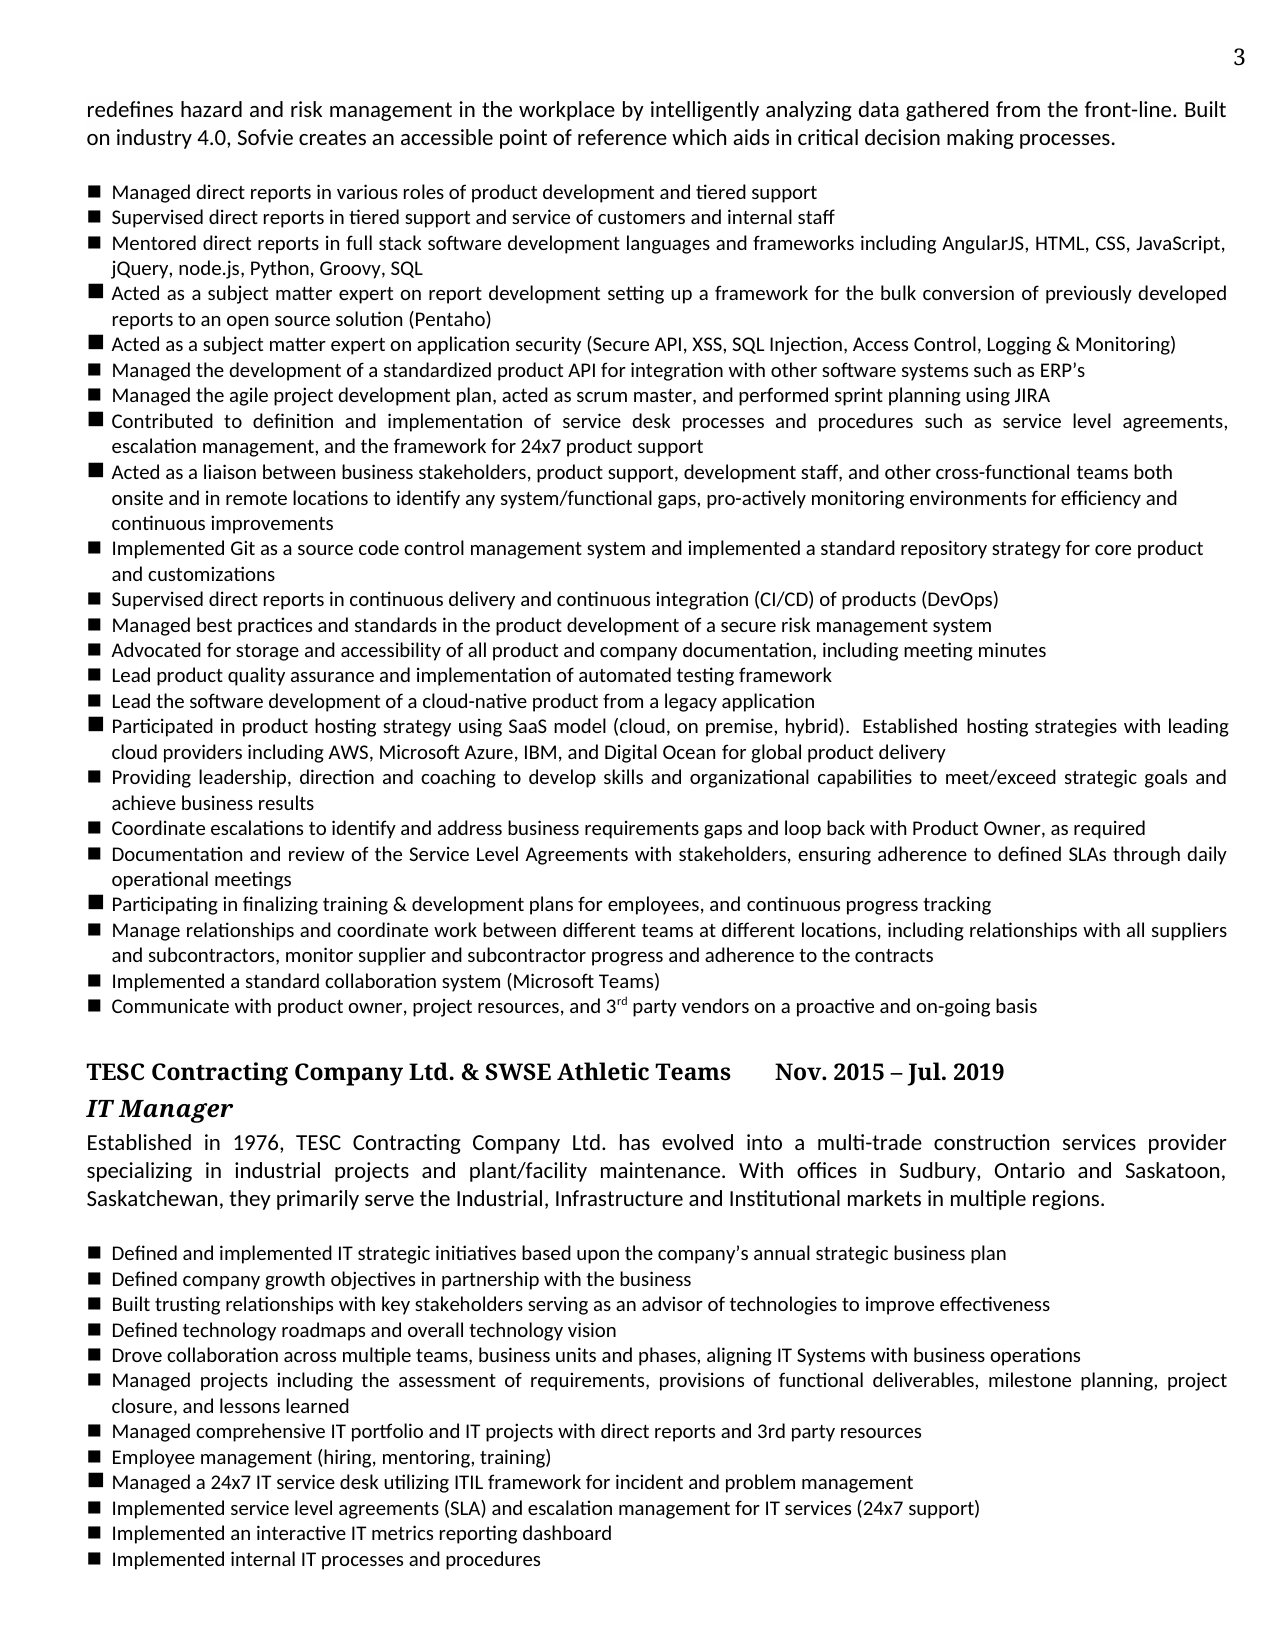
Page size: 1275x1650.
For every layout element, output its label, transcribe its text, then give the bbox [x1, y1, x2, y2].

table_cell Science North Feb. 2022 - Oct. 2022 Senior IT Manager Science North operates an interactive science centre and mine museum focusing principally on geology and mining history exhibitions. Science North is an agency of the government of Ontario and is a registered charitable organization. Developed and implemented short and long term IT strategic plans Responsible for leading, planning, organizing, and managing IT operations Responsible for managing user support Implemented an IT service management system Implemented an IT change management system CFMWS Jul. 2021 - Nov. 2021 Senior IT Manager/Project Director Working on behalf of the Chief of the Defence Staff and under the authority of the Defence Minister, CFMWS is a partner in the Defence enterprise, operating under the Non-Public Property framework, expending Public and Non-Public funds. CFMWS is a separate agency of the Defence team. CFMWS offers programs and services to support the changing needs of the Canadian Armed Forces (CAF) by enhancing their mental, social, physical and financial wellbeing. Acted in role as a project director for an enterprise backup solution Acted in role as a project director for cloud migration of IT services Sofvie Inc. Sep. 2019 - Jul. 2020 Product & Service Supervisor Sofvie is a software and service organization focused on minimizing workplace hazards and aligning workplace culture using Risk and EHS Management Software to generate collaborative intelligence. This enhances communication and redefines hazard and risk management in the workplace by intelligently analyzing data gathered from the front-line. Built on industry 4.0, Sofvie creates an accessible point of reference which aids in critical decision making processes. Managed direct reports in various roles of product development and tiered support Supervised direct reports in tiered support and service of customers and internal staff Mentored direct reports in full stack software development languages and frameworks including AngularJS, HTML, CSS, JavaScript, jQuery, node.js, Python, Groovy, SQL Acted as a subject matter expert on report development setting up a framework for the bulk conversion of previously developed reports to an open source solution (Pentaho) Acted as a subject matter expert on application security (Secure API, XSS, SQL Injection, Access Control, Logging & Monitoring) Managed the development of a standardized product API for integration with other software systems such as ERP’s Managed the agile project development plan, acted as scrum master, and performed sprint planning using JIRA Contributed to definition and implementation of service desk processes and procedures such as service level agreements, escalation management, and the framework for 24x7 product support Acted as a liaison between business stakeholders, product support, development staff, and other cross-functional teams both onsite and in remote locations to identify any system/functional gaps, pro-actively monitoring environments for efficiency and continuous improvements Implemented Git as a source code control management system and implemented a standard repository strategy for core product and customizations Supervised direct reports in continuous delivery and continuous integration (CI/CD) of products (DevOps) Managed best practices and standards in the product development of a secure risk management system Advocated for storage and accessibility of all product and company documentation, including meeting minutes Lead product quality assurance and implementation of automated testing framework Lead the software development of a cloud-native product from a legacy application Participated in product hosting strategy using SaaS model (cloud, on premise, hybrid). Established hosting strategies with leading cloud providers including AWS, Microsoft Azure, IBM, and Digital Ocean for global product delivery Providing leadership, direction and coaching to develop skills and organizational capabilities to meet/exceed strategic goals and achieve business results Coordinate escalations to identify and address business requirements gaps and loop back with Product Owner, as required Documentation and review of the Service Level Agreements with stakeholders, ensuring adherence to defined SLAs through daily operational meetings Participating in finalizing training & development plans for employees, and continuous progress tracking Manage relationships and coordinate work between different teams at different locations, including relationships with all suppliers and subcontractors, monitor supplier and subcontractor progress and adherence to the contracts Implemented a standard collaboration system (Microsoft Teams) Communicate with product owner, project resources, and 3rd party vendors on a proactive and on-going basis TESC Contracting Company Ltd. & SWSE Athletic Teams Nov. 2015 – Jul. 2019 IT Manager Established in 1976, TESC Contracting Company Ltd. has evolved into a multi-trade construction services provider specializing in industrial projects and plant/facility maintenance. With offices in Sudbury, Ontario and Saskatoon, Saskatchewan, they primarily serve the Industrial, Infrastructure and Institutional markets in multiple regions. Defined and implemented IT strategic initiatives based upon the company’s annual strategic business plan Defined company growth objectives in partnership with the business Built trusting relationships with key stakeholders serving as an advisor of technologies to improve effectiveness Defined technology roadmaps and overall technology vision Drove collaboration across multiple teams, business units and phases, aligning IT Systems with business operations Managed projects including the assessment of requirements, provisions of functional deliverables, milestone planning, project closure, and lessons learned Managed comprehensive IT portfolio and IT projects with direct reports and 3rd party resources Employee management (hiring, mentoring, training) Managed a 24x7 IT service desk utilizing ITIL framework for incident and problem management Implemented service level agreements (SLA) and escalation management for IT services (24x7 support) Implemented an interactive IT metrics reporting dashboard Implemented internal IT processes and procedures Implemented cost saving solutions in IT and areas of business, new technologies, policies, procedures, and standards Implemented customized CRM solution for business using Salesforce with integration to other systems Assisted in the implementation of a point of sale system at the Sudbury arena Managed IT infrastructure including Servers – Linux and Windows Server based, cloud and on premise hosting Storage – SAN and cloud based storage Backups – On premise and cloud based backups Network – Firewalls, UTM, switches, routers, site to site VPNs, etc. Security systems – Building alarm systems, surveillance systems, keyless entry using IoT Managed software licensing and contracts for all IT and IT related systems including: ERP, CRM, sales, accounting, HR, safety, and software for lines of business such as estimating, scaffolding, and construction projects Modernization of legacy applications (Time tracking system, project reporting, inventory management, safety information system, and HRIS) Managed internal web hosting of company websites using Apache as well as domain and DNS record management Implemented a security risk management framework including management, operational and physical security Server room / infrastructure security Auditing Mobile device management (MDM) and data loss prevention (DLP) on COPE and BYOD devices (InTune & SimpleMDM) Information classification, password management Email and web security gateways Network intrusion and prevention systems Enterprise anti-virus, anti-malware, and anti-ransomware Security awareness training (email security, phishing, vishing, etc) Secured software applications and internally developed applications Provided leadership, planning and estimating, cost tracking, presentations, and communication of the following key IT projects: Digital transformation (paperless and digital workflows) Global enterprise wireless network (Unified company wireless network in branch offices and job sites using RADIUS) Standard video conferencing and collaboration system (Microsoft Teams) Inventory management systems (IT assets and specific business areas such as tool shop and scaffolding) Standard web-based project reporting using HTML, CSS, JavaScript, and jQuery hosted in AWS Safety management information system (eCompliance) Company intranet (cloud based on Azure, single sign on using Azure AD) Global VoIP system (migrated from analogue/POTS lines to VoIP system using FreePBX and SIP phones) Communicate with project stakeholders, business unit managers, project resources, and 3rd party vendors on a proactive and on-going basis Vale Canada Limited Jan. 2009 – Oct. 2015 IT Subject Matter Expert / IT Project Manager Vale Canada is the Canadian nickel subsidiary of Brazilian miner Vale, the world's largest iron ore producer and exporter. The company is engaged in the mining, processing and marketing of metal products. Based in Toronto, Vale Canada produces nickel, copper, cobalt, platinum, rhodium, ruthenium, iridium, gold, and silver, both in Canada and in Indonesia. Managed a team of developers providing oversight and mentoring, resource scheduling and performance evaluations Performed in role of project manager managing all aspects of IT projects including project budgeting, initiation, planning, execution, monitoring, and closure Performed in project estimation as a subject matter expert Developed and managed project plans using a variety of tools including MS Project and HPPM Implemented best practices, standards, and product roadmaps as a subject matter expert for areas of expertise Provided or approved application architecture for several software applications including: Computerized mould tracking system (Web based, .NET application) Process Information Management Application (division wide web based production information reporting system consisting of KPI’s and real-time information. Using SharePoint and web technologies) Computerized systems for the atmospheric emissions reduction (AER) program (web-based applications using HTML, CSS, JavaScript, .NET, SQL) Smelting converter aisle monitoring system (Windows desktop application written in .NET to monitor the process of nickel smelting process and used by operators to assist in decision making) Managed the implementation of many IT projects such as: Redundant data collection system (Real-time data collection from Smelter process control network to business network using OPC and OSISoft PI technologies) Data Migration of legacy data historian (migration of Setcim data historian to OSISoft PI historian) Product lead on SAP Manufacturing Integration and Intelligence (MII) attended conferences, formal training, and networking with global colleagues implemented the product as the company’s standard reporting tool utilized by various applications created product roadmaps and standards for technology participated in negotiations of maintenance agreement and software licensing Acted as a third tier of support for escalations or engineering of solutions for products in areas of expertise (24x7x365 support) Communicate with project stakeholders, business managers, project resources on a proactive and on-going basis Vale Canada Limited May 2005 – Dec. 2008 Process Systems Analyst Design, develop, test, deliver and support of information and process control systems Implemented new technologies into business applications, business requirements analysis/translation Lead IT contractors and projects, served as mentor to colleagues and project resources Communicate with project stakeholders, business unit managers, and project resources on a proactive and on-going basis Four Leaf Solutions Inc. Sep. 2002 – Apr. 2005 Programmer/Analyst Four Leaf Solutions operated as a software development and IT service company since 1999. They provided professional design, development & marketing of websites, web applications, social media presences and IT support and service. Supervised and lead programming projects and initiatives Custom web and software application architecture and development (client/server apps, databases) using technologies including: HTML, CSS, JavaScript, C#, .NET, MVC, Perl, PHP, AJAX, Java, SQL Server, Oracle DB, MySQL, PostgreSQL, SharePoint Performed business requirements analysis, process mapping and data modeling Designed and developed solutions to meet design specifications and customer requirements Provided maintenance of software applications and third level support to customers Performed code optimization for software efficiency and performance Managed development standards Collaboration with testing teams to relay functionality and addressing testing issues, tools and testing defects Communicate project/work on a proactive and on-going basis Remote & on-site support technician (all aspects of networks, hardware, & software) Excellent written and oral communications skills, including technical writing skills Expertech Network Installation May 2000 – Jul. 2002 IS/IT Technical Support Analyst Expertech Network Installation is a major network infrastructure service provider for the wireline and wireless broadband technology market in Quebec and Ontario. Expertech is responsible for provisioning Bell Canada's networks. Software development (scripting, Perl, Delphi, JSP, PHP, Java, C/C++) Network Administration Remote & on-site support technician (all aspects of networks, hardware, & software) [75, 95, 1240, 1571]
table_cell [30, 95, 75, 1571]
